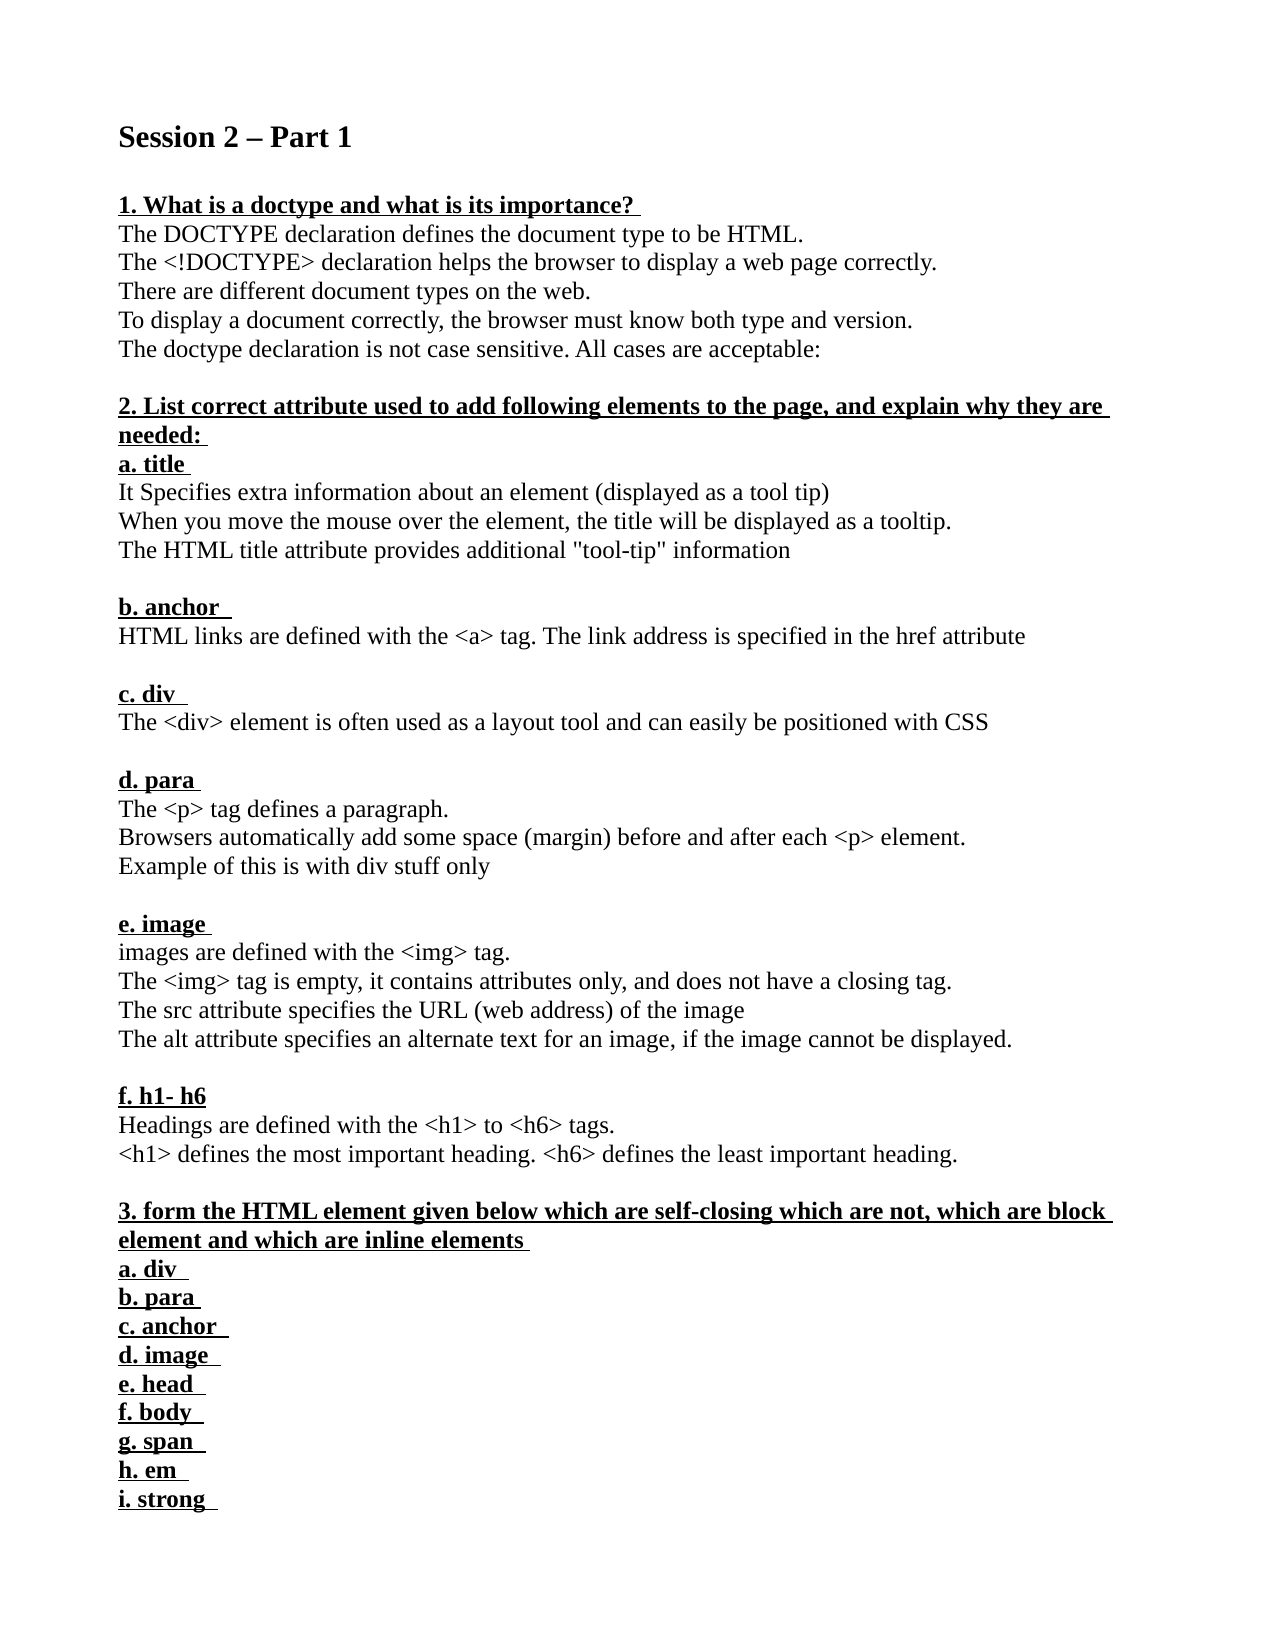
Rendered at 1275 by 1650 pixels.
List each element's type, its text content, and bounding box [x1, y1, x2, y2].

text The DOCTYPE declaration defines the document type to be HTML. [118, 219, 1157, 247]
text e. image [118, 909, 1157, 937]
text Headings are defined with the <h1> to <h6> tags. [118, 1110, 1157, 1139]
text b. para [118, 1282, 1157, 1311]
text e. head [118, 1369, 1157, 1397]
text It Specifies extra information about an element (displayed as a tool tip) [118, 477, 1157, 506]
text c. anchor [118, 1311, 1157, 1340]
text f. body [118, 1397, 1157, 1426]
text The alt attribute specifies an alternate text for an image, if the image cannot be displayed. [118, 1024, 1157, 1052]
text c. div [118, 679, 1157, 707]
text 2. List correct attribute used to add following elements to the page, and explain why they are needed: [118, 391, 1157, 449]
text The HTML title attribute provides additional "tool-tip" information [118, 535, 1157, 564]
text The <!DOCTYPE> declaration helps the browser to display a web page correctly. [118, 247, 1157, 276]
text 3. form the HTML element given below which are self-closing which are not, which are block element and which are inline elements [118, 1196, 1157, 1254]
text Browsers automatically add some space (margin) before and after each <p> element. [118, 822, 1157, 851]
text i. strong [118, 1484, 1157, 1512]
text g. span [118, 1426, 1157, 1455]
text To display a document correctly, the browser must know both type and version. [118, 305, 1157, 334]
text <h1> defines the most important heading. <h6> defines the least important heading. [118, 1139, 1157, 1167]
text Example of this is with div stuff only [118, 851, 1157, 880]
text The <img> tag is empty, it contains attributes only, and does not have a closing tag. [118, 966, 1157, 995]
text The src attribute specifies the URL (web address) of the image [118, 995, 1157, 1024]
text b. anchor [118, 592, 1157, 621]
text Session 2 – Part 1 [118, 118, 1157, 154]
text The <div> element is often used as a layout tool and can easily be positioned with CSS [118, 707, 1157, 736]
text The <p> tag defines a paragraph. [118, 794, 1157, 822]
text d. para [118, 765, 1157, 794]
text h. em [118, 1455, 1157, 1484]
text 1. What is a doctype and what is its importance? [118, 190, 1157, 219]
text f. h1- h6 [118, 1081, 1157, 1110]
text There are different document types on the web. [118, 276, 1157, 305]
text d. image [118, 1340, 1157, 1369]
text When you move the mouse over the element, the title will be displayed as a tooltip. [118, 506, 1157, 535]
text a. div [118, 1254, 1157, 1282]
text images are defined with the <img> tag. [118, 937, 1157, 966]
text HTML links are defined with the <a> tag. The link address is specified in the href attribute [118, 621, 1157, 650]
text a. title [118, 449, 1157, 477]
text The doctype declaration is not case sensitive. All cases are acceptable: [118, 334, 1157, 362]
